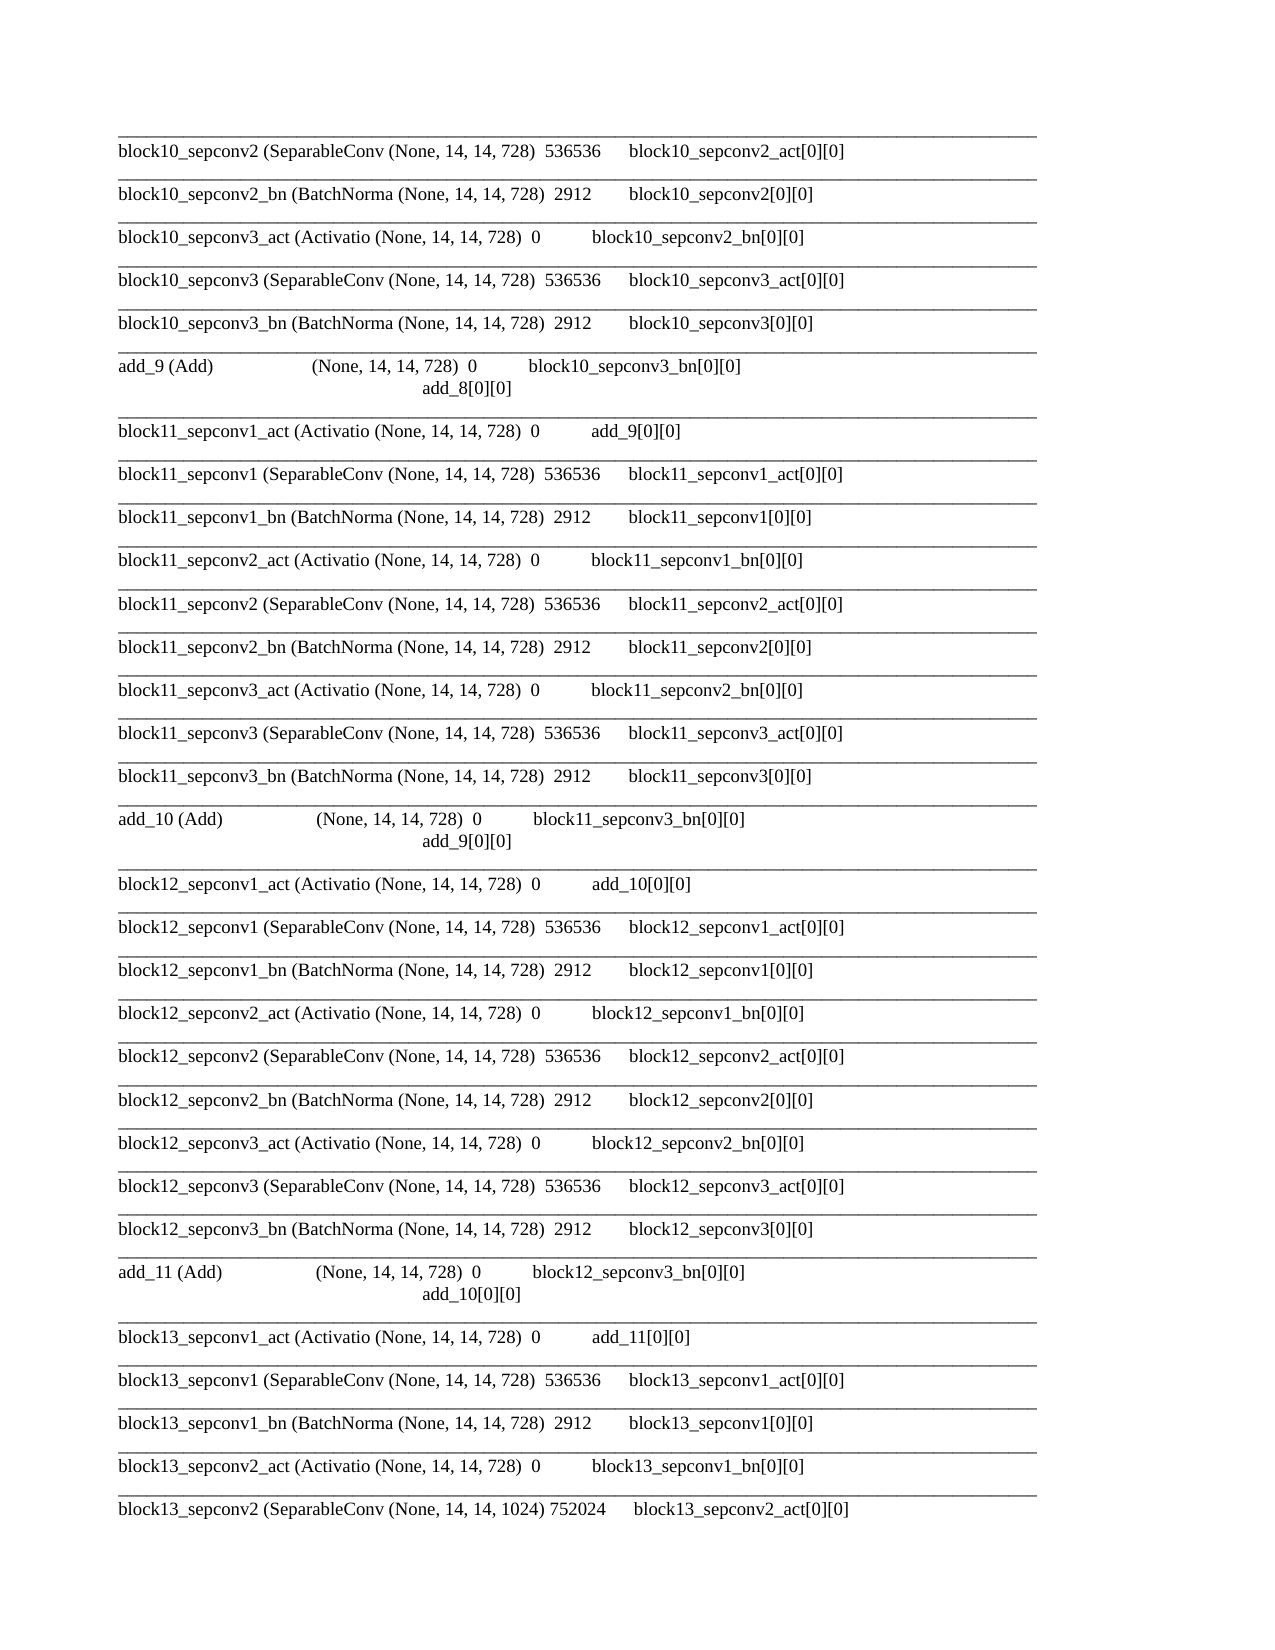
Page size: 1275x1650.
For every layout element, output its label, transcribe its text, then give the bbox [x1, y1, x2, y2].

text __________________________________________________________________________________________________ [118, 657, 1157, 679]
text __________________________________________________________________________________________________ [118, 334, 1157, 355]
text add_10[0][0] [118, 1282, 1157, 1304]
text __________________________________________________________________________________________________ [118, 291, 1157, 312]
text __________________________________________________________________________________________________ [118, 981, 1157, 1002]
text __________________________________________________________________________________________________ [118, 1390, 1157, 1412]
text add_11 (Add) (None, 14, 14, 728) 0 block12_sepconv3_bn[0][0] [118, 1261, 1157, 1282]
text block10_sepconv2 (SeparableConv (None, 14, 14, 728) 536536 block10_sepconv2_act[0][0] [118, 140, 1157, 161]
text __________________________________________________________________________________________________ [118, 1024, 1157, 1045]
text block13_sepconv2 (SeparableConv (None, 14, 14, 1024) 752024 block13_sepconv2_act[0][0] [118, 1498, 1157, 1520]
text __________________________________________________________________________________________________ [118, 204, 1157, 226]
text block13_sepconv1_act (Activatio (None, 14, 14, 728) 0 add_11[0][0] [118, 1326, 1157, 1347]
text __________________________________________________________________________________________________ [118, 161, 1157, 183]
text __________________________________________________________________________________________________ [118, 247, 1157, 269]
text __________________________________________________________________________________________________ [118, 894, 1157, 916]
text block10_sepconv3_act (Activatio (None, 14, 14, 728) 0 block10_sepconv2_bn[0][0] [118, 226, 1157, 247]
text block11_sepconv3 (SeparableConv (None, 14, 14, 728) 536536 block11_sepconv3_act[0][0] [118, 722, 1157, 743]
text block12_sepconv1 (SeparableConv (None, 14, 14, 728) 536536 block12_sepconv1_act[0][0] [118, 916, 1157, 937]
text block11_sepconv3_bn (BatchNorma (None, 14, 14, 728) 2912 block11_sepconv3[0][0] [118, 765, 1157, 787]
text block12_sepconv1_act (Activatio (None, 14, 14, 728) 0 add_10[0][0] [118, 873, 1157, 894]
text __________________________________________________________________________________________________ [118, 1110, 1157, 1132]
text __________________________________________________________________________________________________ [118, 442, 1157, 463]
text __________________________________________________________________________________________________ [118, 1477, 1157, 1498]
text block11_sepconv2_act (Activatio (None, 14, 14, 728) 0 block11_sepconv1_bn[0][0] [118, 549, 1157, 571]
text block13_sepconv2_act (Activatio (None, 14, 14, 728) 0 block13_sepconv1_bn[0][0] [118, 1455, 1157, 1477]
text block12_sepconv2_bn (BatchNorma (None, 14, 14, 728) 2912 block12_sepconv2[0][0] [118, 1088, 1157, 1110]
text __________________________________________________________________________________________________ [118, 1196, 1157, 1218]
text block10_sepconv3_bn (BatchNorma (None, 14, 14, 728) 2912 block10_sepconv3[0][0] [118, 312, 1157, 334]
text block11_sepconv2_bn (BatchNorma (None, 14, 14, 728) 2912 block11_sepconv2[0][0] [118, 636, 1157, 657]
text __________________________________________________________________________________________________ [118, 398, 1157, 420]
text block12_sepconv1_bn (BatchNorma (None, 14, 14, 728) 2912 block12_sepconv1[0][0] [118, 959, 1157, 981]
text __________________________________________________________________________________________________ [118, 1153, 1157, 1175]
text block11_sepconv1 (SeparableConv (None, 14, 14, 728) 536536 block11_sepconv1_act[0][0] [118, 463, 1157, 485]
text __________________________________________________________________________________________________ [118, 1067, 1157, 1088]
text __________________________________________________________________________________________________ [118, 1304, 1157, 1326]
text __________________________________________________________________________________________________ [118, 743, 1157, 765]
text block12_sepconv2_act (Activatio (None, 14, 14, 728) 0 block12_sepconv1_bn[0][0] [118, 1002, 1157, 1024]
text __________________________________________________________________________________________________ [118, 1347, 1157, 1369]
text block11_sepconv1_act (Activatio (None, 14, 14, 728) 0 add_9[0][0] [118, 420, 1157, 442]
text add_10 (Add) (None, 14, 14, 728) 0 block11_sepconv3_bn[0][0] [118, 808, 1157, 830]
text __________________________________________________________________________________________________ [118, 528, 1157, 549]
text __________________________________________________________________________________________________ [118, 118, 1157, 140]
text __________________________________________________________________________________________________ [118, 851, 1157, 873]
text add_8[0][0] [118, 377, 1157, 398]
text add_9 (Add) (None, 14, 14, 728) 0 block10_sepconv3_bn[0][0] [118, 355, 1157, 377]
text add_9[0][0] [118, 830, 1157, 851]
text __________________________________________________________________________________________________ [118, 787, 1157, 808]
text __________________________________________________________________________________________________ [118, 700, 1157, 722]
text block12_sepconv3 (SeparableConv (None, 14, 14, 728) 536536 block12_sepconv3_act[0][0] [118, 1175, 1157, 1196]
text __________________________________________________________________________________________________ [118, 485, 1157, 506]
text block10_sepconv2_bn (BatchNorma (None, 14, 14, 728) 2912 block10_sepconv2[0][0] [118, 183, 1157, 204]
text block12_sepconv3_bn (BatchNorma (None, 14, 14, 728) 2912 block12_sepconv3[0][0] [118, 1218, 1157, 1239]
text block11_sepconv2 (SeparableConv (None, 14, 14, 728) 536536 block11_sepconv2_act[0][0] [118, 592, 1157, 614]
text block12_sepconv3_act (Activatio (None, 14, 14, 728) 0 block12_sepconv2_bn[0][0] [118, 1132, 1157, 1153]
text __________________________________________________________________________________________________ [118, 937, 1157, 959]
text __________________________________________________________________________________________________ [118, 614, 1157, 636]
text block12_sepconv2 (SeparableConv (None, 14, 14, 728) 536536 block12_sepconv2_act[0][0] [118, 1045, 1157, 1067]
text __________________________________________________________________________________________________ [118, 571, 1157, 592]
text block13_sepconv1 (SeparableConv (None, 14, 14, 728) 536536 block13_sepconv1_act[0][0] [118, 1369, 1157, 1390]
text block13_sepconv1_bn (BatchNorma (None, 14, 14, 728) 2912 block13_sepconv1[0][0] [118, 1412, 1157, 1433]
text block11_sepconv1_bn (BatchNorma (None, 14, 14, 728) 2912 block11_sepconv1[0][0] [118, 506, 1157, 528]
text block10_sepconv3 (SeparableConv (None, 14, 14, 728) 536536 block10_sepconv3_act[0][0] [118, 269, 1157, 291]
text block11_sepconv3_act (Activatio (None, 14, 14, 728) 0 block11_sepconv2_bn[0][0] [118, 679, 1157, 700]
text __________________________________________________________________________________________________ [118, 1239, 1157, 1261]
text __________________________________________________________________________________________________ [118, 1433, 1157, 1455]
